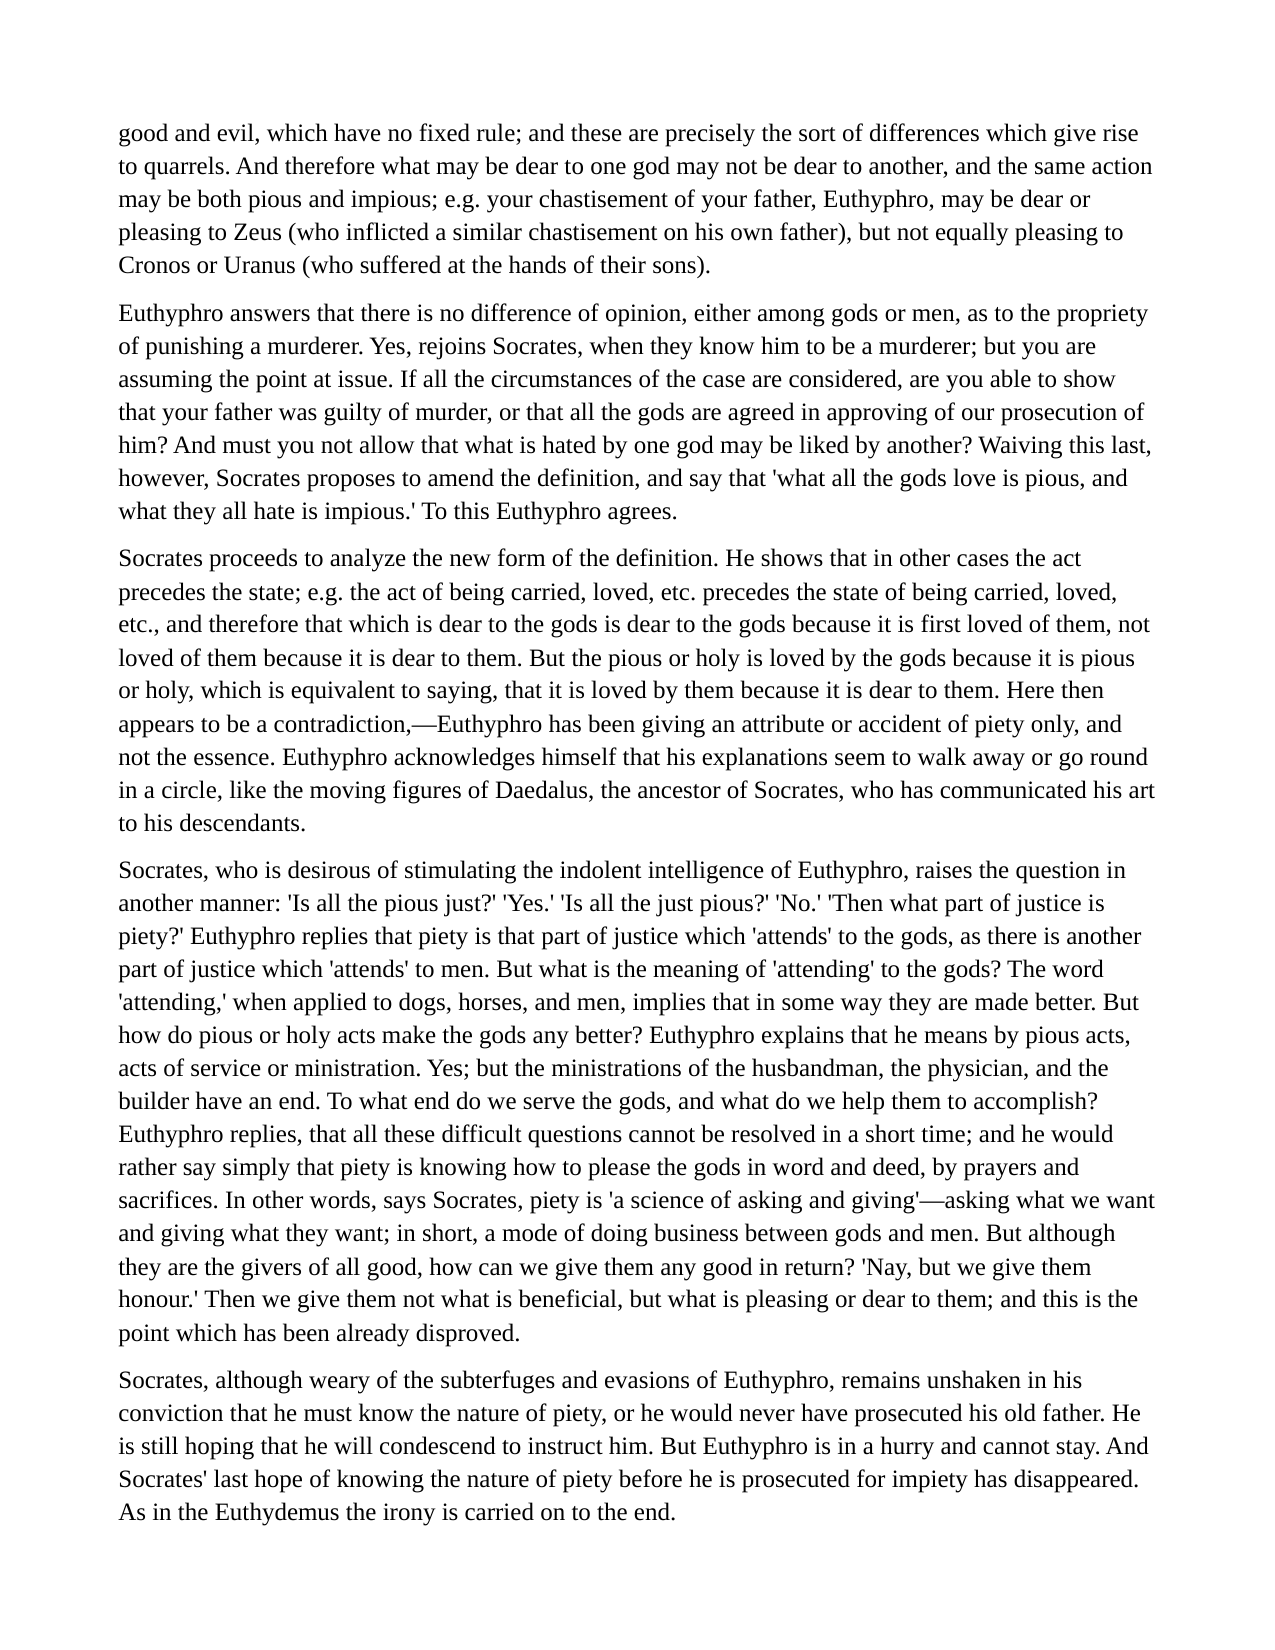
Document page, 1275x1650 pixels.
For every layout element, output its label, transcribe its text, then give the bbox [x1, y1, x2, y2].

text Socrates proceeds to analyze the new form of the definition. He shows that in other cases the act precedes the state; e.g. the act of being carried, loved, etc. precedes the state of being carried, loved, etc., and therefore that which is dear to the gods is dear to the gods because it is first loved of them, not loved of them because it is dear to them. But the pious or holy is loved by the gods because it is pious or holy, which is equivalent to saying, that it is loved by them because it is dear to them. Here then appears to be a contradiction,—Euthyphro has been giving an attribute or accident of piety only, and not the essence. Euthyphro acknowledges himself that his explanations seem to walk away or go round in a circle, like the moving figures of Daedalus, the ancestor of Socrates, who has communicated his art to his descendants. [118, 543, 1157, 836]
text Socrates, who is desirous of stimulating the indolent intelligence of Euthyphro, raises the question in another manner: 'Is all the pious just?' 'Yes.' 'Is all the just pious?' 'No.' 'Then what part of justice is piety?' Euthyphro replies that piety is that part of justice which 'attends' to the gods, as there is another part of justice which 'attends' to men. But what is the meaning of 'attending' to the gods? The word 'attending,' when applied to dogs, horses, and men, implies that in some way they are made better. But how do pious or holy acts make the gods any better? Euthyphro explains that he means by pious acts, acts of service or ministration. Yes; but the ministrations of the husbandman, the physician, and the builder have an end. To what end do we serve the gods, and what do we help them to accomplish? Euthyphro replies, that all these difficult questions cannot be resolved in a short time; and he would rather say simply that piety is knowing how to please the gods in word and deed, by prayers and sacrifices. In other words, says Socrates, piety is 'a science of asking and giving'—asking what we want and giving what they want; in short, a mode of doing business between gods and men. But although they are the givers of all good, how can we give them any good in return? 'Nay, but we give them honour.' Then we give them not what is beneficial, but what is pleasing or dear to them; and this is the point which has been already disproved. [118, 855, 1157, 1346]
text Euthyphro answers that there is no difference of opinion, either among gods or men, as to the propriety of punishing a murderer. Yes, rejoins Socrates, when they know him to be a murderer; but you are assuming the point at issue. If all the circumstances of the case are considered, are you able to show that your father was guilty of murder, or that all the gods are agreed in approving of our prosecution of him? And must you not allow that what is hated by one god may be liked by another? Waiving this last, however, Socrates proposes to amend the definition, and say that 'what all the gods love is pious, and what they all hate is impious.' To this Euthyphro agrees. [118, 298, 1157, 525]
text good and evil, which have no fixed rule; and these are precisely the sort of differences which give rise to quarrels. And therefore what may be dear to one god may not be dear to another, and the same action may be both pious and impious; e.g. your chastisement of your father, Euthyphro, may be dear or pleasing to Zeus (who inflicted a similar chastisement on his own father), but not equally pleasing to Cronos or Uranus (who suffered at the hands of their sons). [118, 118, 1157, 279]
text Socrates, although weary of the subterfuges and evasions of Euthyphro, remains unshaken in his conviction that he must know the nature of piety, or he would never have prosecuted his old father. He is still hoping that he will condescend to instruct him. But Euthyphro is in a hurry and cannot stay. And Socrates' last hope of knowing the nature of piety before he is prosecuted for impiety has disappeared. As in the Euthydemus the irony is carried on to the end. [118, 1365, 1157, 1526]
